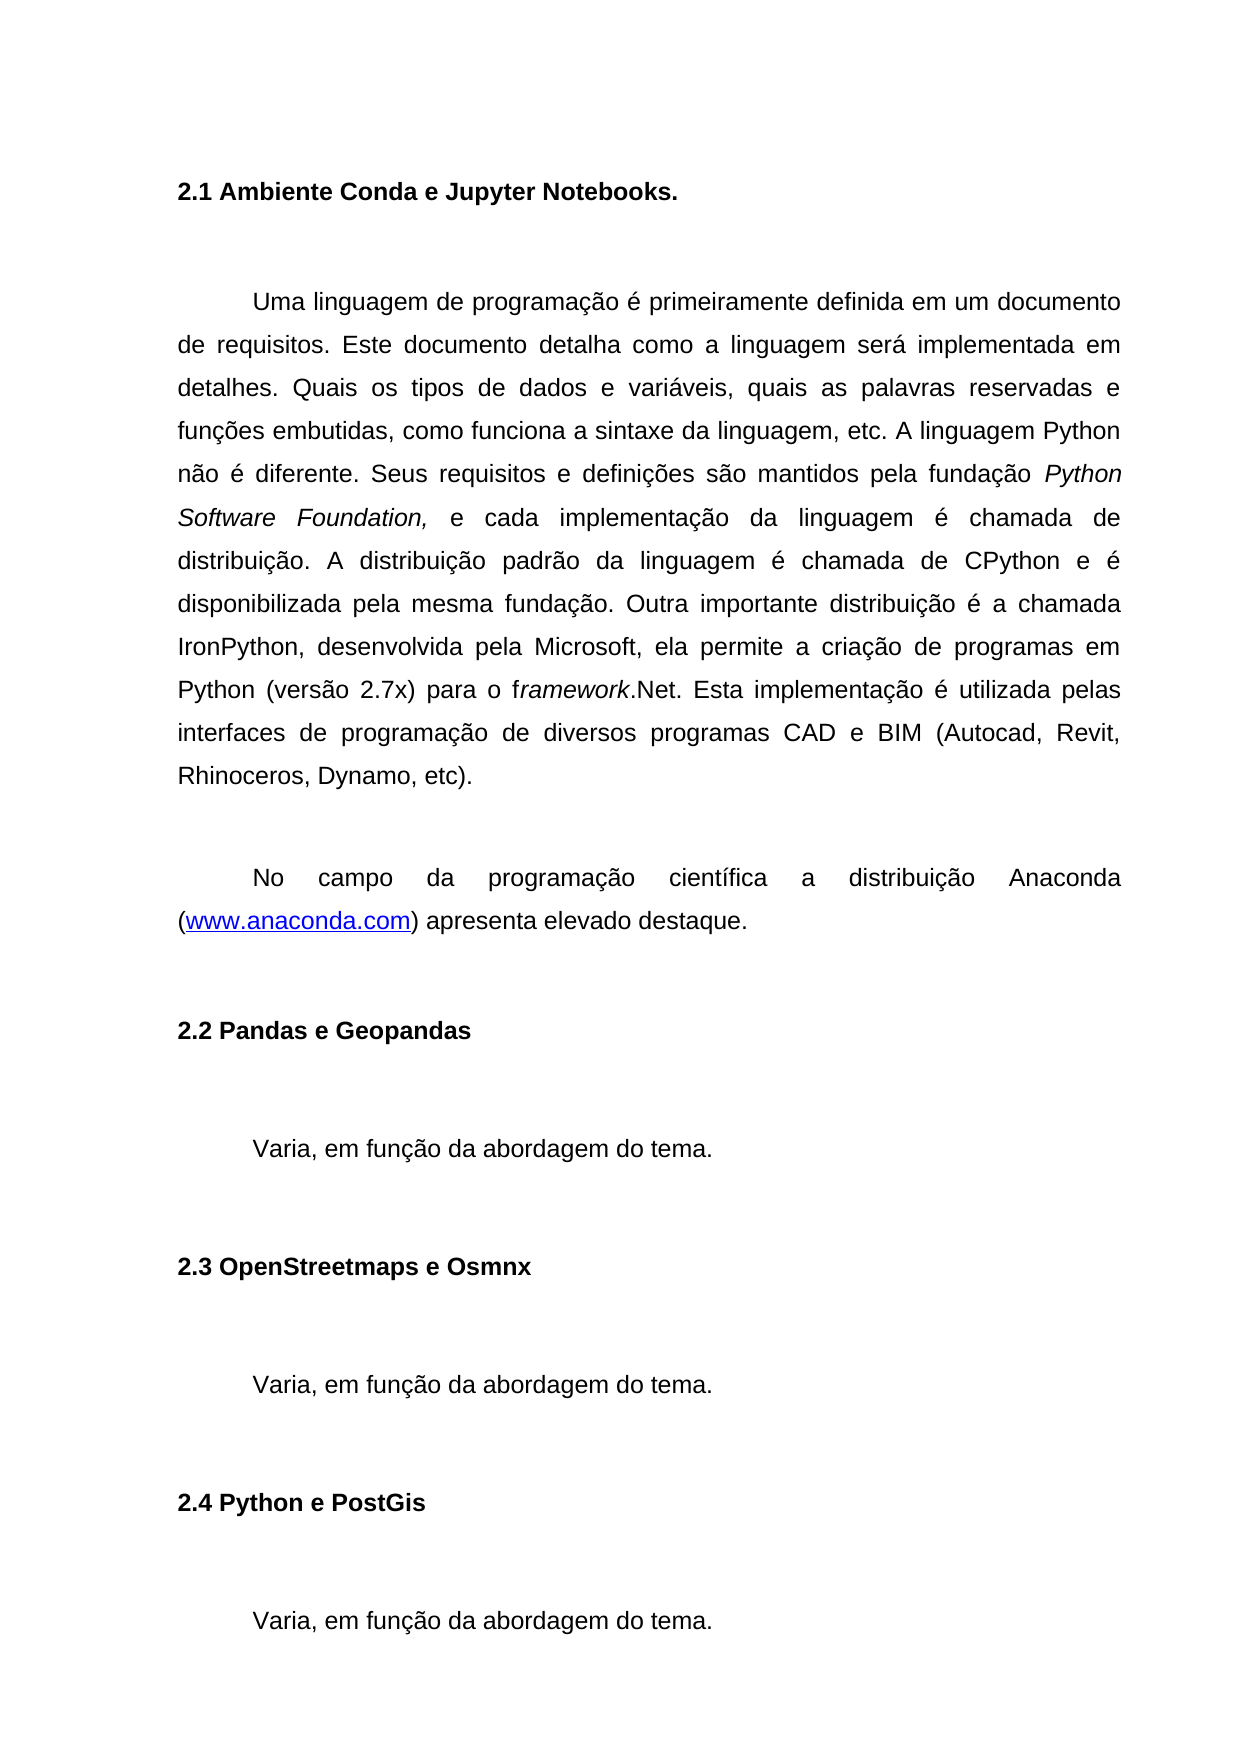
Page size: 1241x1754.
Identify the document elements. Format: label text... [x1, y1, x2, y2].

text Varia, em função da abordagem do tema. [177, 1606, 1122, 1635]
text 2.3 OpenStreetmaps e Osmnx [177, 1252, 1122, 1281]
text 2.1 Ambiente Conda e Jupyter Notebooks. [177, 177, 1122, 206]
text 2.2 Pandas e Geopandas [177, 1016, 1122, 1044]
text 2.4 Python e PostGis [177, 1488, 1122, 1517]
text Uma linguagem de programação é primeiramente definida em um documento de requisitos. Este documento detalha como a linguagem será implementada em detalhes. Quais os tipos de dados e variáveis, quais as palavras reservadas e funções embutidas, como funciona a sintaxe da linguagem, etc. A linguagem Python não é diferente. Seus requisitos e definições são mantidos pela fundação Python Software Foundation, e cada implementação da linguagem é chamada de distribuição. A distribuição padrão da linguagem é chamada de CPython e é disponibilizada pela mesma fundação. Outra importante distribuição é a chamada IronPython, desenvolvida pela Microsoft, ela permite a criação de programas em Python (versão 2.7x) para o framework.Net. Esta implementação é utilizada pelas interfaces de programação de diversos programas CAD e BIM (Autocad, Revit, Rhinoceros, Dynamo, etc). [177, 287, 1122, 790]
text Varia, em função da abordagem do tema. [177, 1370, 1122, 1399]
text Varia, em função da abordagem do tema. [177, 1134, 1122, 1163]
text No campo da programação científica a distribuição Anaconda (www.anaconda.com) apresenta elevado destaque. [177, 863, 1122, 935]
